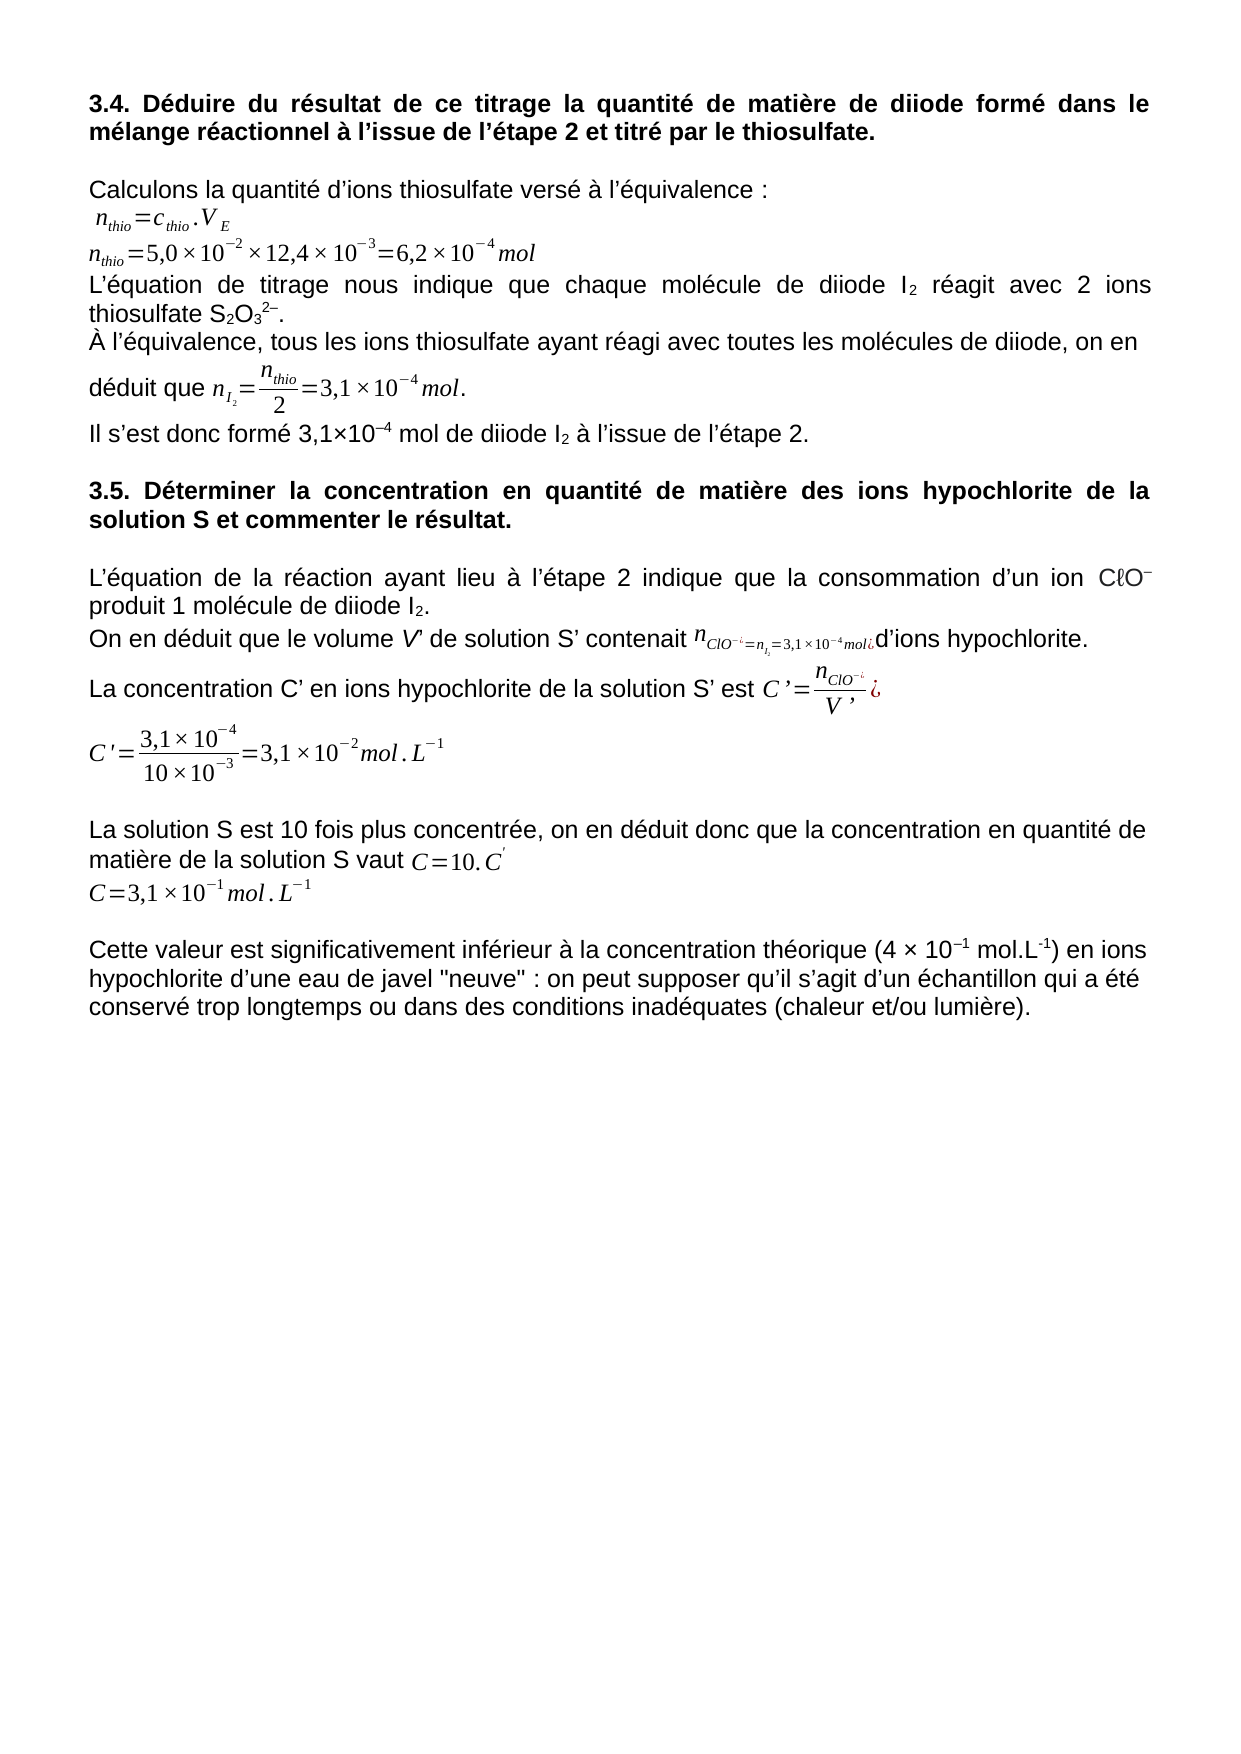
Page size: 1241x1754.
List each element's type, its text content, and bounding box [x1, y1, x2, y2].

text Cette valeur est significativement inférieur à la concentration théorique (4 × 10–1 mol.L-1) en ions hypochlorite d’une eau de javel "neuve" : on peut supposer qu’il s’agit d’un échantillon qui a été conservé trop longtemps ou dans des conditions inadéquates (chaleur et/ou lumière). [88, 935, 1152, 1021]
text Il s’est donc formé 3,1×10–4 mol de diiode I2 à l’issue de l’étape 2. [88, 419, 1152, 447]
text À l’équivalence, tous les ions thiosulfate ayant réagi avec toutes les molécules de diiode, on en déduit que . [88, 327, 1152, 419]
text Calculons la quantité d’ions thiosulfate versé à l’équivalence : [88, 175, 1152, 203]
text 3.5. Déterminer la concentration en quantité de matière des ions hypochlorite de la solution S et commenter le résultat. [88, 476, 1152, 534]
text La solution S est 10 fois plus concentrée, on en déduit donc que la concentration en quantité de matière de la solution S vaut [88, 815, 1152, 875]
text La concentration C’ en ions hypochlorite de la solution S’ est [88, 657, 1152, 720]
text 3.4. Déduire du résultat de ce titrage la quantité de matière de diiode formé dans le mélange réactionnel à l’issue de l’étape 2 et titré par le thiosulfate. [88, 88, 1152, 146]
text L’équation de titrage nous indique que chaque molécule de diiode I2 réagit avec 2 ions thiosulfate S2O32–. [88, 270, 1152, 327]
text On en déduit que le volume V’ de solution S’ contenait d’ions hypochlorite. [88, 620, 1152, 657]
text L’équation de la réaction ayant lieu à l’étape 2 indique que la consommation d’un ion CℓO– produit 1 molécule de diiode I2. [88, 562, 1152, 620]
